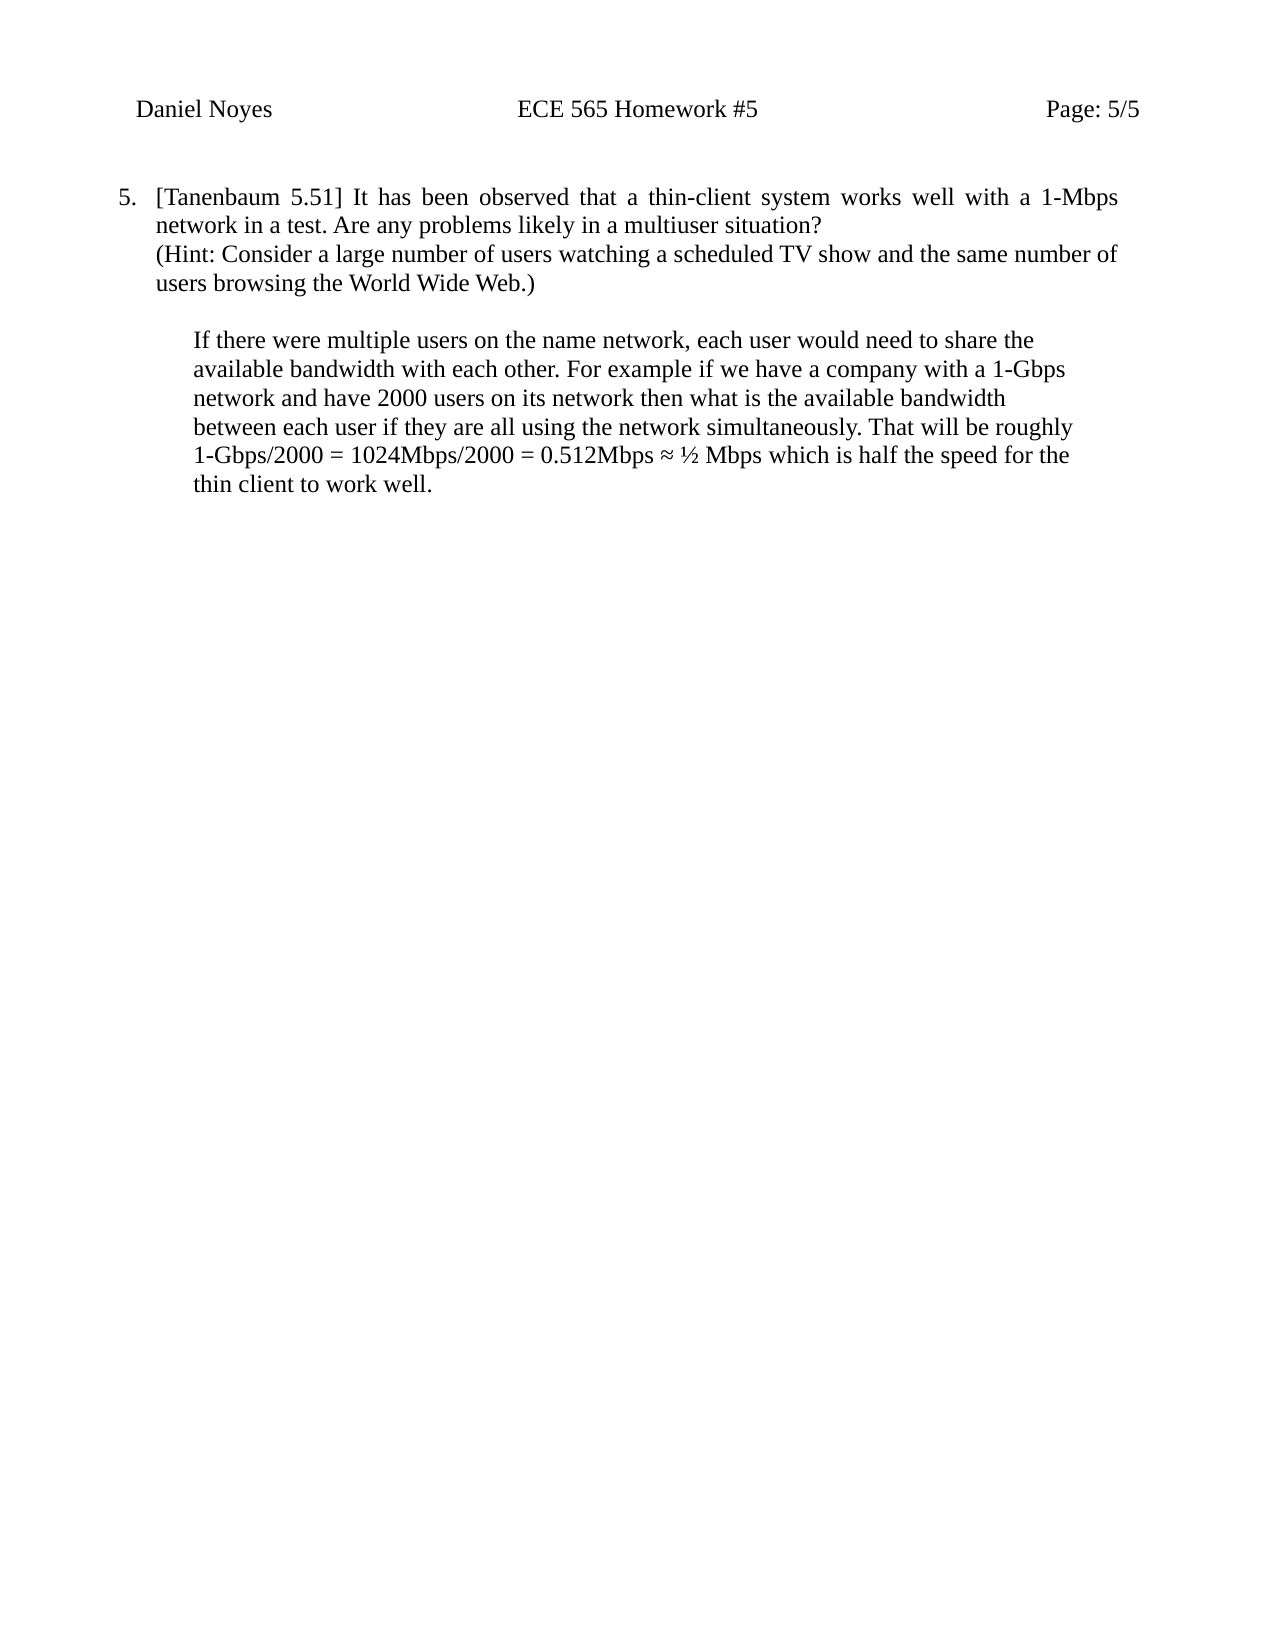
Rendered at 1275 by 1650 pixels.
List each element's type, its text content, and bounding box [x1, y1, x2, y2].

list [Tanenbaum 5.51] It has been observed that a thin-client system works well with a 1-Mbps network in a test. Are any problems likely in a multiuser situation? [118, 182, 1119, 239]
text If there were multiple users on the name network, each user would need to share the available bandwidth with each other. For example if we have a company with a 1-Gbps network and have 2000 users on its network then what is the available bandwidth between each user if they are all using the network simultaneously. That will be roughly 1-Gbps/2000 = 1024Mbps/2000 = 0.512Mbps ≈ ½ Mbps which is half the speed for the thin client to work well. [193, 325, 1082, 498]
text (Hint: Consider a large number of users watching a scheduled TV show and the same number of users browsing the World Wide Web.) [156, 239, 1119, 297]
